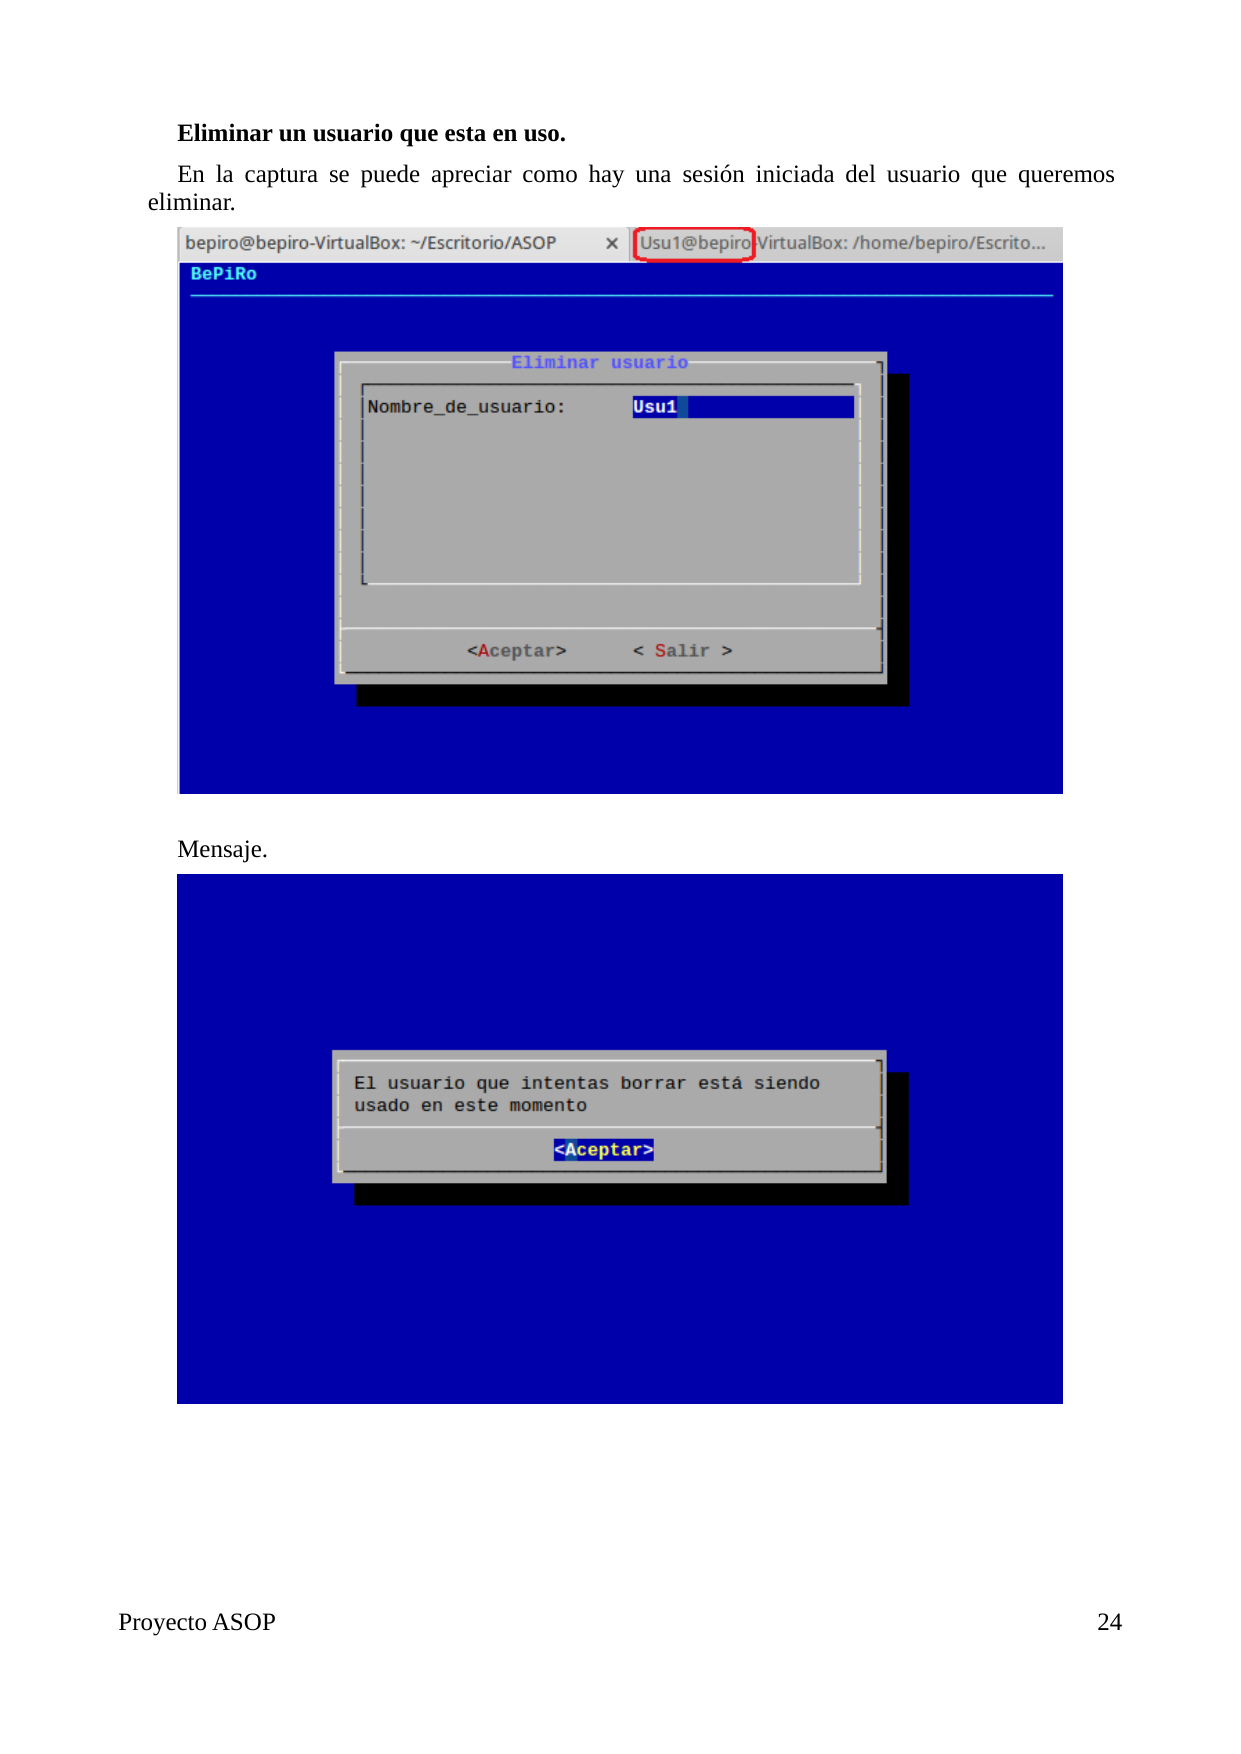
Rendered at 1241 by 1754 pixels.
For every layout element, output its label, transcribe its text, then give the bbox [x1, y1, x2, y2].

text En la captura se puede apreciar como hay una sesión iniciada del usuario que queremos eliminar. [148, 159, 1116, 216]
text Mensaje. [148, 834, 1116, 862]
picture [177, 227, 1063, 794]
text Eliminar un usuario que esta en uso. [148, 118, 1116, 147]
picture [177, 874, 1063, 1404]
